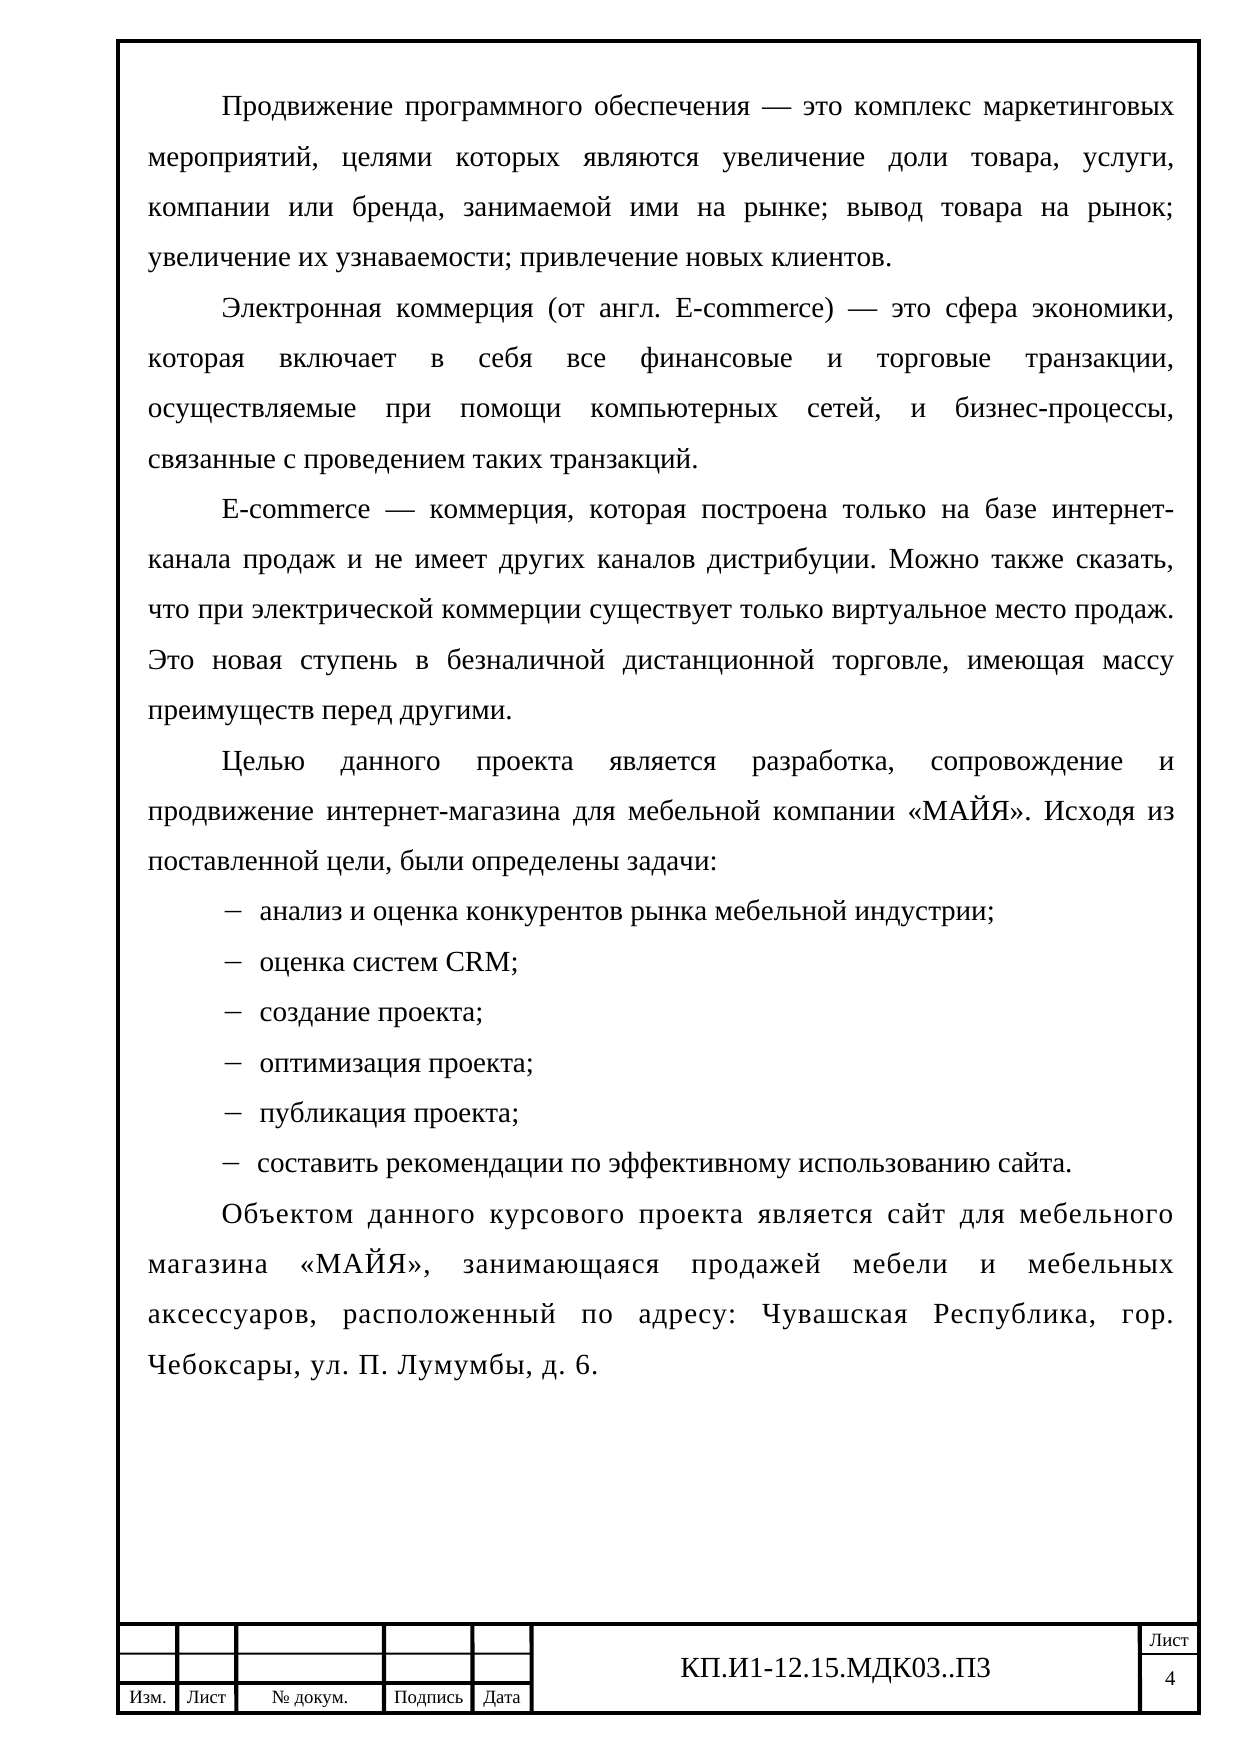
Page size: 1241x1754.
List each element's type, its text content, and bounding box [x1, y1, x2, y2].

text Целью данного проекта является разработка, сопровождение и продвижение интернет-магазина для мебельной компании «МАЙЯ». Исходя из поставленной цели, были определены задачи: [148, 743, 1175, 877]
text Продвижение программного обеспечения — это комплекс маркетинговых мероприятий, целями которых являются увеличение доли товара, услуги, компании или бренда, занимаемой ими на рынке; вывод товара на рынок; увеличение их узнаваемости; привлечение новых клиентов. [148, 88, 1175, 273]
text E-commerce — коммерция, которая построена только на базе интернет-канала продаж и не имеет других каналов дистрибуции. Можно также сказать, что при электрической коммерции существует только виртуальное место продаж. Это новая ступень в безналичной дистанционной торговле, имеющая массу преимуществ перед другими. [148, 491, 1175, 726]
list публикация проекта; [148, 1095, 1175, 1129]
list анализ и оценка конкурентов рынка мебельной индустрии; [148, 893, 1175, 927]
text Электронная коммерция (от англ. E-commerce) — это сфера экономики, которая включает в себя все финансовые и торговые транзакции, осуществляемые при помощи компьютерных сетей, и бизнес-процессы, связанные с проведением таких транзакций. [148, 290, 1175, 474]
list оценка систем CRM; [148, 944, 1175, 978]
text Объектом данного курсового проекта является сайт для мебельного магазина «МАЙЯ», занимающаяся продажей мебели и мебельных аксессуаров, расположенный по адресу: Чувашская Республика, гор. Чебоксары, ул. П. Лумумбы, д. 6. [148, 1196, 1175, 1381]
list оптимизация проекта; [148, 1045, 1175, 1078]
list создание проекта; [148, 994, 1175, 1028]
list составить рекомендации по эффективному использованию сайта. [148, 1146, 1175, 1179]
